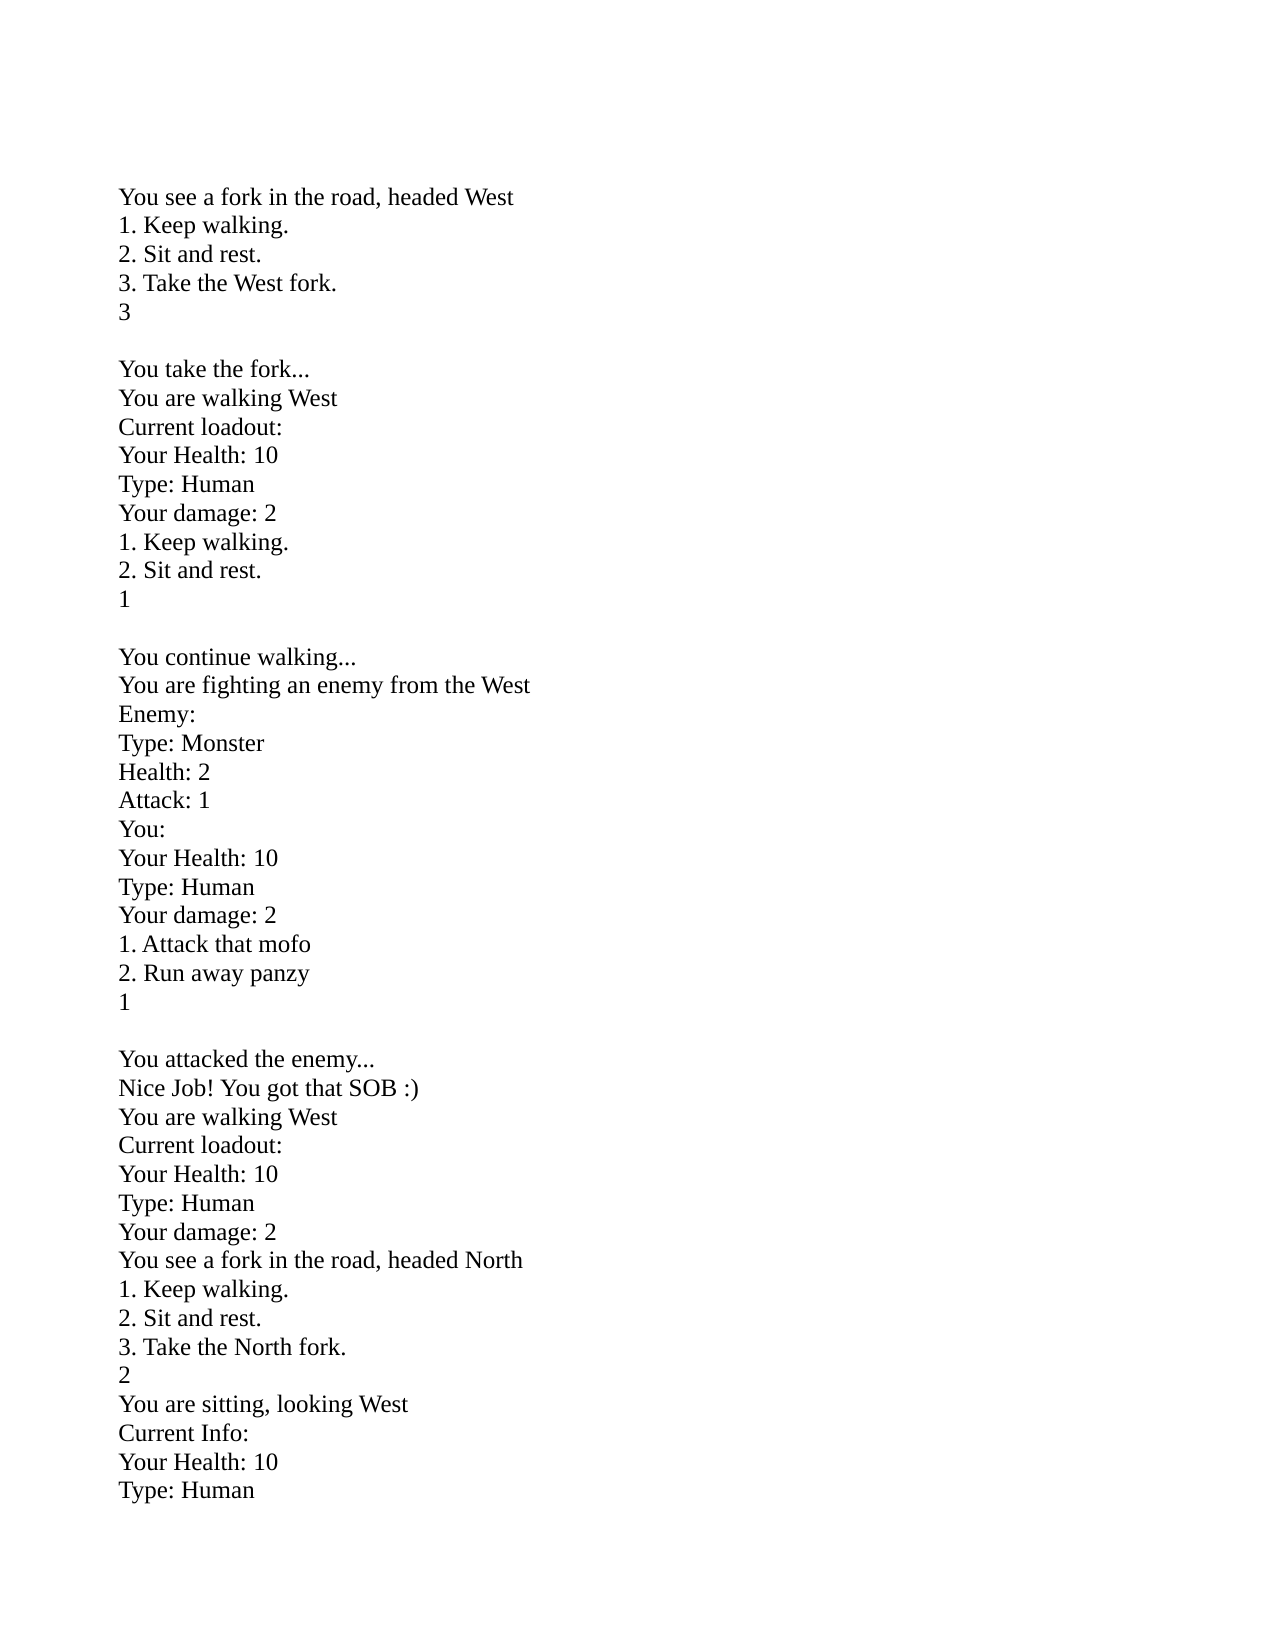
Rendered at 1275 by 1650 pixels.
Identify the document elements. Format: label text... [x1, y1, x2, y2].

text 2. Sit and rest. [118, 239, 1157, 268]
text 3 [118, 297, 1157, 325]
text 1. Attack that mofo [118, 929, 1157, 958]
text Your Health: 10 [118, 1159, 1157, 1188]
text Attack: 1 [118, 785, 1157, 814]
text Your Health: 10 [118, 440, 1157, 469]
text You see a fork in the road, headed North [118, 1245, 1157, 1274]
text Type: Human [118, 1188, 1157, 1217]
text Your Health: 10 [118, 1447, 1157, 1475]
text You take the fork... [118, 354, 1157, 383]
text 2. Run away panzy [118, 958, 1157, 987]
text 1 [118, 584, 1157, 613]
text 1. Keep walking. [118, 210, 1157, 239]
text Current Info: [118, 1418, 1157, 1447]
text 1. Keep walking. [118, 527, 1157, 555]
text You are sitting, looking West [118, 1389, 1157, 1418]
text Your Health: 10 [118, 843, 1157, 872]
text 2. Sit and rest. [118, 555, 1157, 584]
text 3. Take the North fork. [118, 1332, 1157, 1360]
text 2. Sit and rest. [118, 1303, 1157, 1332]
text Type: Human [118, 872, 1157, 900]
text Your damage: 2 [118, 900, 1157, 929]
text 3. Take the West fork. [118, 268, 1157, 297]
text Current loadout: [118, 412, 1157, 440]
text You see a fork in the road, headed West [118, 182, 1157, 210]
text Type: Human [118, 1475, 1157, 1504]
text Your damage: 2 [118, 498, 1157, 527]
text You attacked the enemy... [118, 1044, 1157, 1073]
text You are walking West [118, 1102, 1157, 1130]
text You are walking West [118, 383, 1157, 412]
text Nice Job! You got that SOB :) [118, 1073, 1157, 1102]
text You are fighting an enemy from the West [118, 670, 1157, 699]
text Your damage: 2 [118, 1217, 1157, 1245]
text Current loadout: [118, 1130, 1157, 1159]
text You continue walking... [118, 642, 1157, 670]
text Enemy: [118, 699, 1157, 728]
text 1. Keep walking. [118, 1274, 1157, 1303]
text Type: Human [118, 469, 1157, 498]
text Type: Monster [118, 728, 1157, 757]
text 1 [118, 987, 1157, 1015]
text Health: 2 [118, 757, 1157, 785]
text You: [118, 814, 1157, 843]
text 2 [118, 1360, 1157, 1389]
